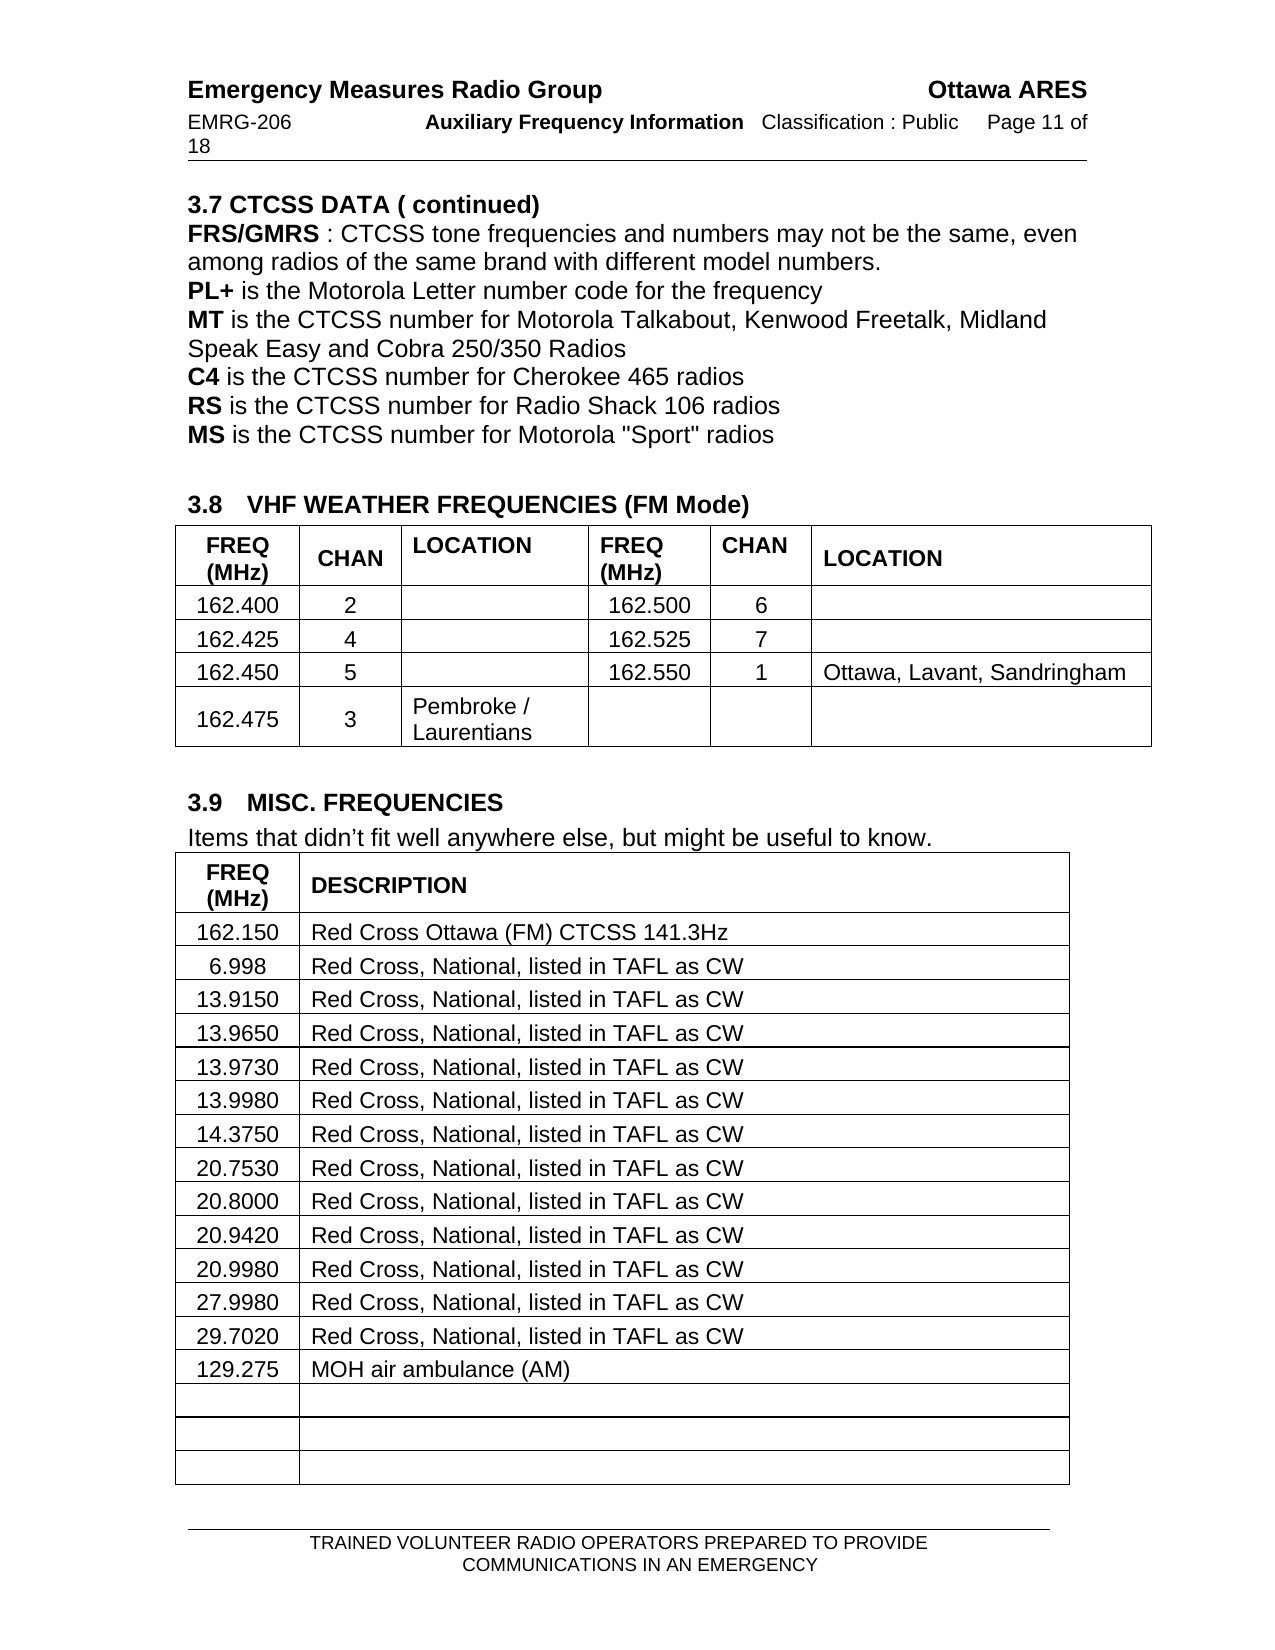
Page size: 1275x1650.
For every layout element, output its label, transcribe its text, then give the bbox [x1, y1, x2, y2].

text MS is the CTCSS number for Motorola "Sport" radios [187, 420, 1087, 448]
table_cell [300, 1451, 1069, 1484]
table_cell 162.500 [589, 586, 710, 618]
table_cell Red Cross, National, listed in TAFL as CW [300, 1081, 1069, 1114]
table_cell 162.400 [176, 586, 299, 618]
table_cell 13.9150 [176, 980, 299, 1013]
table_cell 162.550 [589, 653, 710, 686]
table_cell [812, 687, 1151, 746]
table_cell Red Cross, National, listed in TAFL as CW [300, 980, 1069, 1013]
table_cell 5 [300, 653, 401, 686]
table_header FREQ (MHz) [176, 853, 299, 912]
table_header LOCATION [812, 526, 1151, 585]
table_cell 4 [300, 620, 401, 652]
table_cell [176, 1384, 299, 1416]
subtitle VHF Weather Frequencies (FM Mode) [187, 490, 1087, 518]
table_cell 162.450 [176, 653, 299, 686]
table_header CHAN [711, 526, 811, 585]
table_header DESCRIPTION [300, 853, 1069, 912]
table_cell 13.9730 [176, 1048, 299, 1080]
table_cell [176, 1418, 299, 1450]
table_cell 162.150 [176, 913, 299, 945]
table_cell 20.8000 [176, 1182, 299, 1214]
table_cell Red Cross, National, listed in TAFL as CW [300, 946, 1069, 979]
table_cell 27.9980 [176, 1283, 299, 1316]
text Items that didn’t fit well anywhere else, but might be useful to know. [187, 823, 1087, 852]
table_cell 13.9650 [176, 1014, 299, 1046]
table_cell 1 [711, 653, 811, 686]
table_cell Red Cross, National, listed in TAFL as CW [300, 1249, 1069, 1282]
table_cell 162.425 [176, 620, 299, 652]
table_cell 6 [711, 586, 811, 618]
table_cell 20.7530 [176, 1148, 299, 1181]
table_header LOCATION [402, 526, 588, 585]
table_cell Ottawa, Lavant, Sandringham [812, 653, 1151, 686]
table_cell 13.9980 [176, 1081, 299, 1114]
table_cell 20.9980 [176, 1249, 299, 1282]
table_cell Red Cross, National, listed in TAFL as CW [300, 1216, 1069, 1248]
table_cell 14.3750 [176, 1115, 299, 1147]
table_cell 29.7020 [176, 1317, 299, 1349]
table_cell Red Cross, National, listed in TAFL as CW [300, 1115, 1069, 1147]
table_cell [812, 620, 1151, 652]
table_cell [402, 620, 588, 652]
table_cell Red Cross, National, listed in TAFL as CW [300, 1014, 1069, 1046]
table_cell Red Cross Ottawa (FM) CTCSS 141.3Hz [300, 913, 1069, 945]
table_cell [589, 687, 710, 746]
table_cell 7 [711, 620, 811, 652]
text FRS/GMRS : CTCSS tone frequencies and numbers may not be the same, even among radios of the same brand with different model numbers. [187, 218, 1087, 276]
table_cell 162.525 [589, 620, 710, 652]
table_cell Red Cross, National, listed in TAFL as CW [300, 1317, 1069, 1349]
table_cell 3 [300, 687, 401, 746]
table_header FREQ (MHz) [589, 526, 710, 585]
table_cell [812, 586, 1151, 618]
table_cell [300, 1418, 1069, 1450]
subtitle MISC. FREQUENCIES [187, 788, 1087, 817]
table_cell Red Cross, National, listed in TAFL as CW [300, 1182, 1069, 1214]
table_cell [711, 687, 811, 746]
table_cell Pembroke / Laurentians [402, 687, 588, 746]
table_cell Red Cross, National, listed in TAFL as CW [300, 1148, 1069, 1181]
table_cell 129.275 [176, 1350, 299, 1383]
table_cell 162.475 [176, 687, 299, 746]
table_cell 20.9420 [176, 1216, 299, 1248]
table_cell [300, 1384, 1069, 1416]
text 3.7 CTCSS DATA ( continued) [187, 190, 1087, 218]
text MT is the CTCSS number for Motorola Talkabout, Kenwood Freetalk, Midland Speak Easy and Cobra 250/350 Radios [187, 305, 1087, 362]
text C4 is the CTCSS number for Cherokee 465 radios [187, 362, 1087, 391]
table_cell Red Cross, National, listed in TAFL as CW [300, 1048, 1069, 1080]
table_header FREQ (MHz) [176, 526, 299, 585]
table_cell MOH air ambulance (AM) [300, 1350, 1069, 1383]
text PL+ is the Motorola Letter number code for the frequency [187, 276, 1087, 305]
table_cell 2 [300, 586, 401, 618]
table_cell [402, 586, 588, 618]
text RS is the CTCSS number for Radio Shack 106 radios [187, 391, 1087, 420]
table_cell [176, 1451, 299, 1484]
table_cell 6.998 [176, 946, 299, 979]
table_cell [402, 653, 588, 686]
table_cell Red Cross, National, listed in TAFL as CW [300, 1283, 1069, 1316]
table_header CHAN [300, 526, 401, 585]
